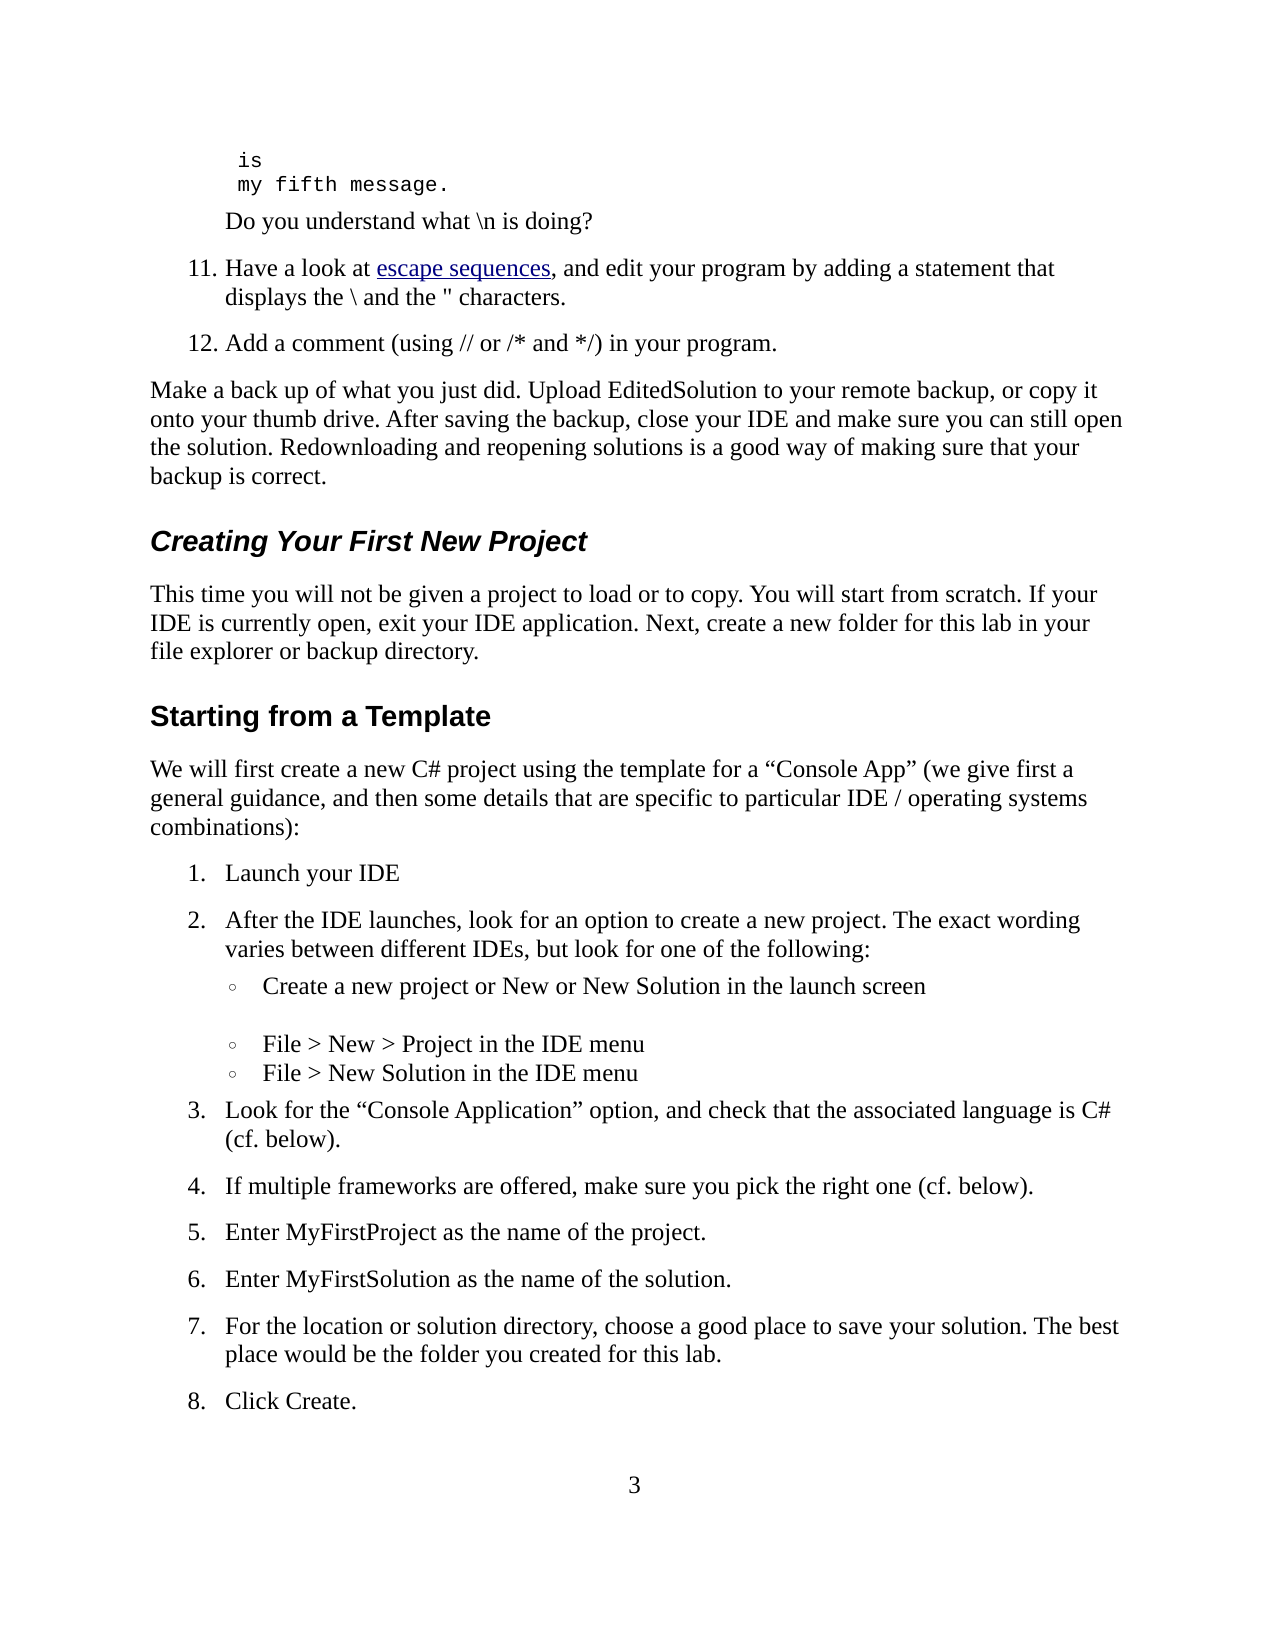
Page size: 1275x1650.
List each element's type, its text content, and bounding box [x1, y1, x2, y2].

subtitle Creating Your First New Project [150, 524, 1125, 557]
list Do you understand what \n is doing? [187, 206, 1125, 235]
list Enter MyFirstSolution as the name of the solution. [187, 1264, 1125, 1293]
list Have a look at escape sequences, and edit your program by adding a statement that displays the \ and the " characters. [187, 253, 1125, 310]
list Launch your IDE [187, 858, 1125, 887]
list Click Create. [187, 1386, 1125, 1415]
list Create a new project or New or New Solution in the launch screen [225, 971, 1125, 1029]
text This time you will not be given a project to load or to copy. You will start from scratch. If your IDE is currently open, exit your IDE application. Next, create a new folder for this lab in your file explorer or backup directory. [150, 579, 1125, 665]
list After the IDE launches, look for an option to create a new project. The exact wording varies between different IDEs, but look for one of the following: [187, 905, 1125, 962]
list Look for the “Console Application” option, and check that the associated language is C# (cf. below). [187, 1095, 1125, 1153]
text We will first create a new C# project using the template for a “Console App” (we give first a general guidance, and then some details that are specific to particular IDE / operating systems combinations): [150, 754, 1125, 840]
text Make a back up of what you just did. Upload EditedSolution to your remote backup, or copy it onto your thumb drive. After saving the backup, close your IDE and make sure you can still open the solution. Redownloading and reopening solutions is a good way of making sure that your backup is correct. [150, 375, 1125, 490]
list File > New > Project in the IDE menu [225, 1029, 1125, 1058]
list If multiple frameworks are offered, make sure you pick the right one (cf. below). [187, 1171, 1125, 1199]
list Add a comment (using // or /* and */) in your program. [187, 328, 1125, 357]
list my fifth message. [187, 174, 1125, 197]
list For the location or solution directory, choose a good place to save your solution. The best place would be the folder you created for this lab. [187, 1311, 1125, 1368]
list is [187, 150, 1125, 174]
list Enter MyFirstProject as the name of the project. [187, 1217, 1125, 1246]
subtitle Starting from a Template [150, 699, 1125, 733]
list File > New Solution in the IDE menu [225, 1058, 1125, 1086]
